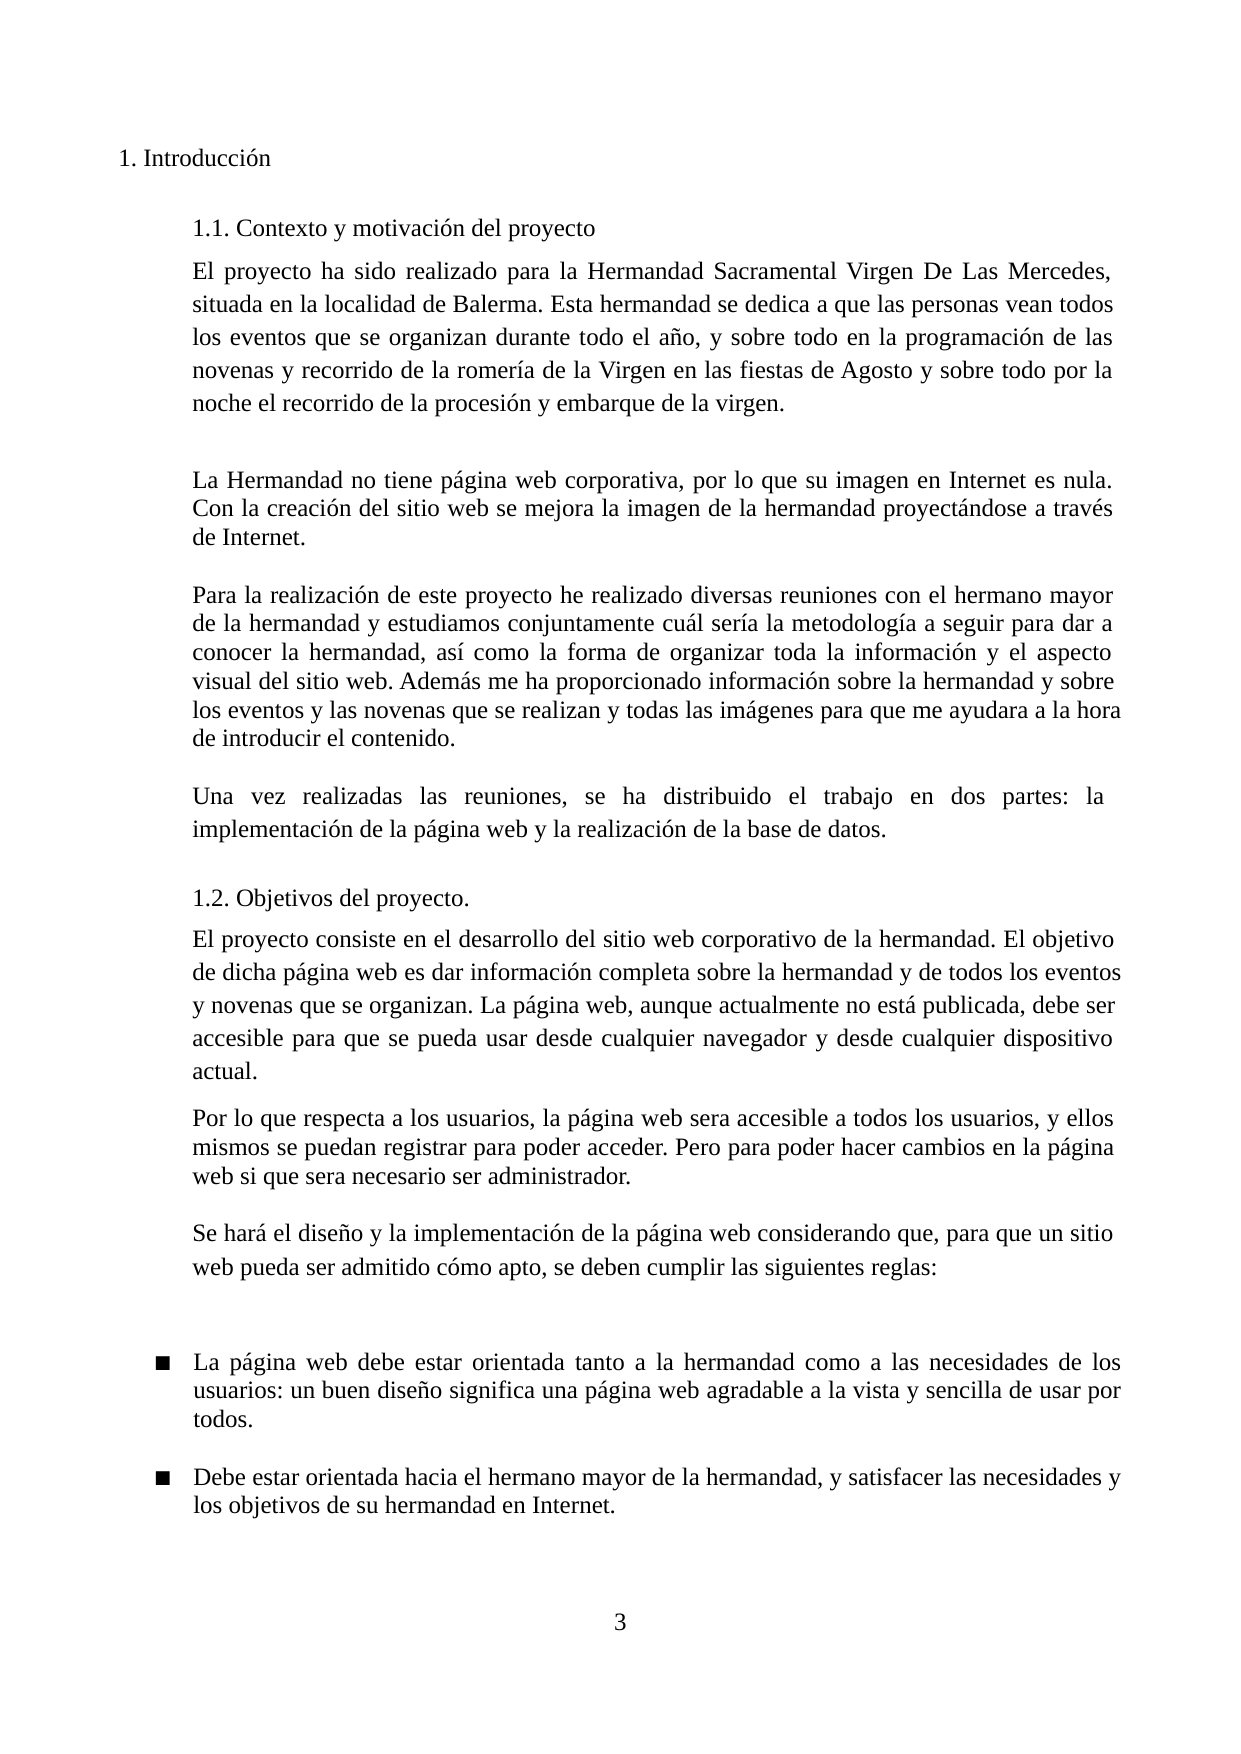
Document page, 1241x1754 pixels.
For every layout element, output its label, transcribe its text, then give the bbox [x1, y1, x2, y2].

text La Hermandad no tiene página web corporativa, por lo que su imagen en Internet es nula. Con la creación del sitio web se mejora la imagen de la hermandad proyectándose a través de Internet. [118, 465, 1122, 551]
text Una vez realizadas las reuniones, se ha distribuido el trabajo en dos partes: la implementación de la página web y la realización de la base de datos. [118, 781, 1122, 843]
text El proyecto consiste en el desarrollo del sitio web corporativo de la hermandad. El objetivo de dicha página web es dar información completa sobre la hermandad y de todos los eventos y novenas que se organizan. La página web, aunque actualmente no está publicada, debe ser accesible para que se pueda usar desde cualquier navegador y desde cualquier dispositivo actual. [118, 924, 1122, 1085]
text Para la realización de este proyecto he realizado diversas reuniones con el hermano mayor de la hermandad y estudiamos conjuntamente cuál sería la metodología a seguir para dar a conocer la hermandad, así como la forma de organizar toda la información y el aspecto visual del sitio web. Además me ha proporcionado información sobre la hermandad y sobre los eventos y las novenas que se realizan y todas las imágenes para que me ayudara a la hora de introducir el contenido. [118, 580, 1122, 752]
subtitle 1. Introducción [118, 143, 1122, 172]
subtitle 1.2. Objetivos del proyecto. [118, 882, 1122, 911]
text Se hará el diseño y la implementación de la página web considerando que, para que un sitio web pueda ser admitido cómo apto, se deben cumplir las siguientes reglas: [118, 1218, 1122, 1280]
list La página web debe estar orientada tanto a la hermandad como a las necesidades de los usuarios: un buen diseño significa una página web agradable a la vista y sencilla de usar por todos. [156, 1347, 1122, 1433]
text El proyecto ha sido realizado para la Hermandad Sacramental Virgen De Las Mercedes, situada en la localidad de Balerma. Esta hermandad se dedica a que las personas vean todos los eventos que se organizan durante todo el año, y sobre todo en la programación de las novenas y recorrido de la romería de la Virgen en las fiestas de Agosto y sobre todo por la noche el recorrido de la procesión y embarque de la virgen. [118, 256, 1122, 417]
list Debe estar orientada hacia el hermano mayor de la hermandad, y satisfacer las necesidades y los objetivos de su hermandad en Internet. [156, 1462, 1122, 1519]
text Por lo que respecta a los usuarios, la página web sera accesible a todos los usuarios, y ellos mismos se puedan registrar para poder acceder. Pero para poder hacer cambios en la página web si que sera necesario ser administrador. [118, 1103, 1122, 1190]
subtitle 1.1. Contexto y motivación del proyecto [118, 205, 1122, 244]
